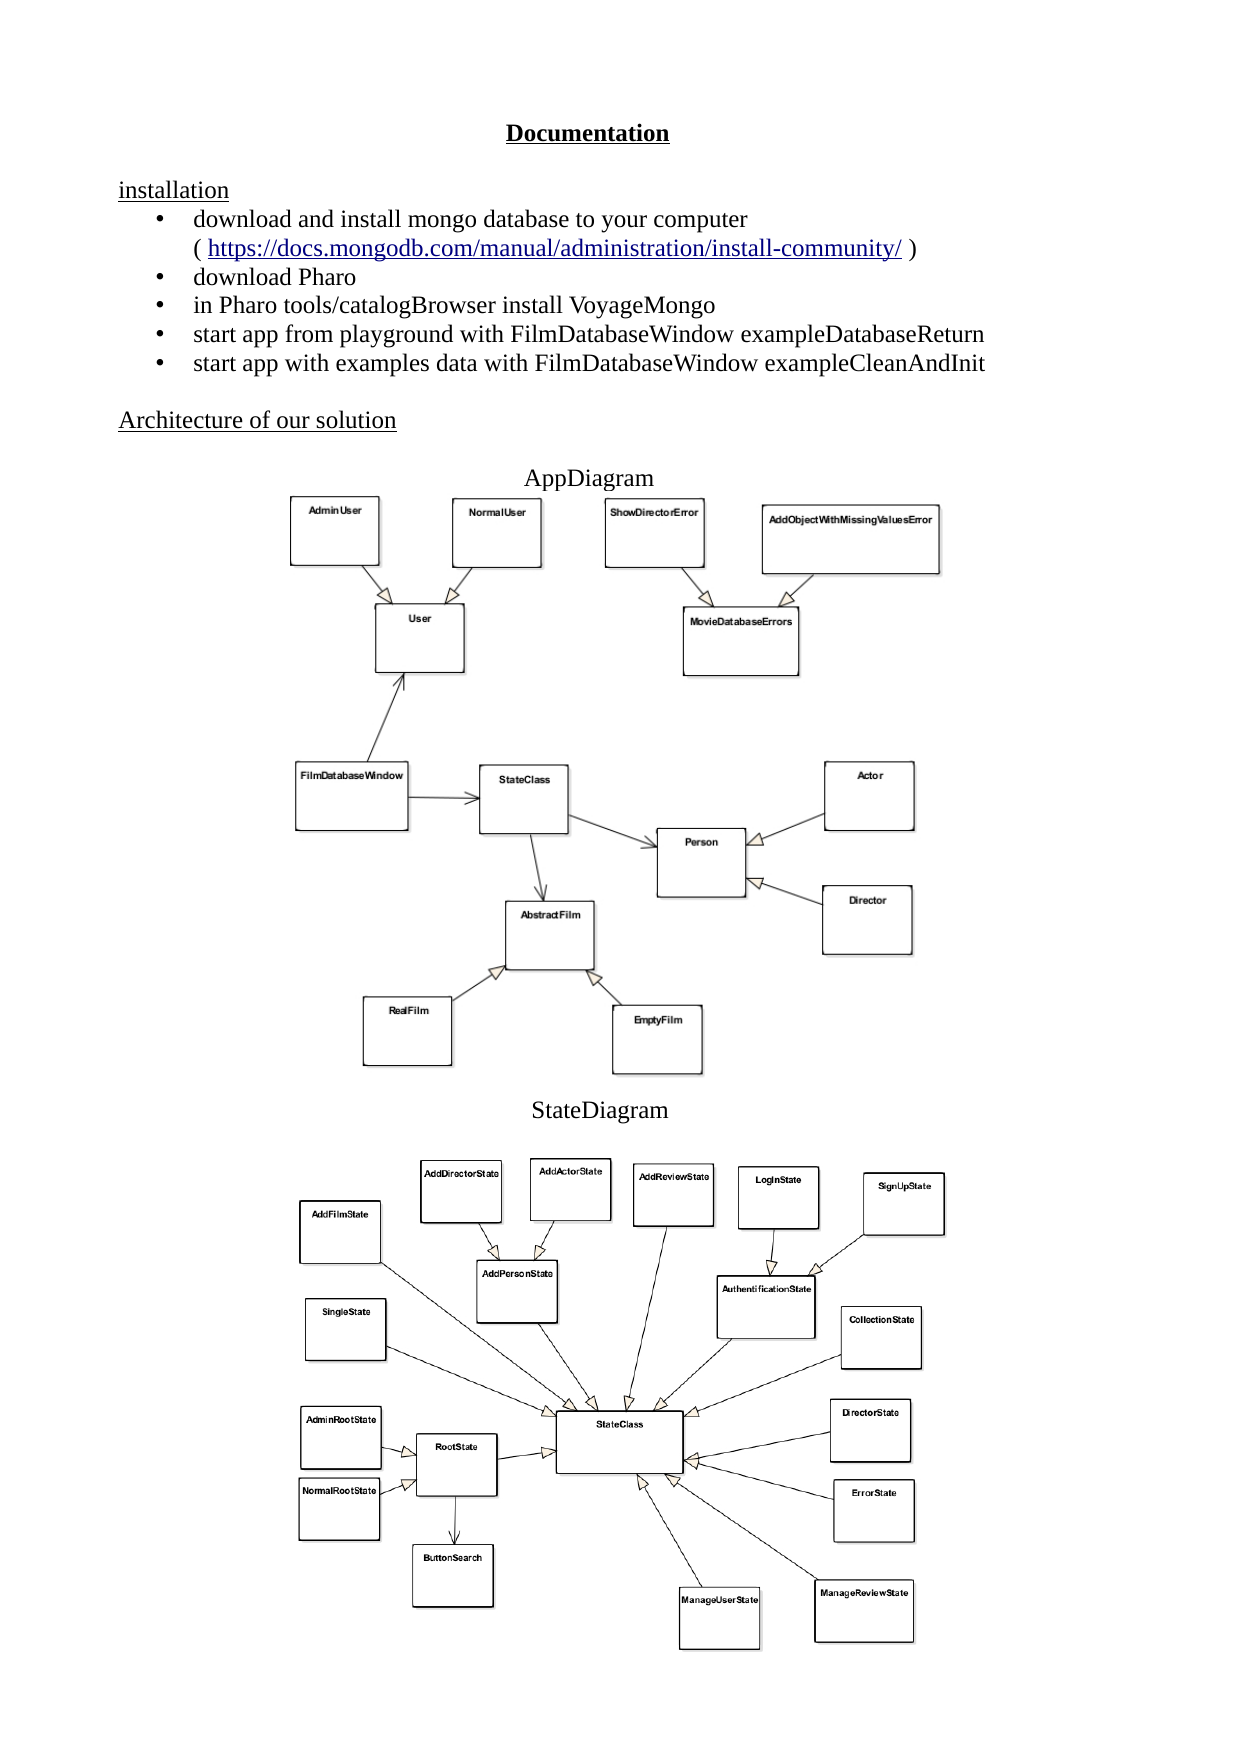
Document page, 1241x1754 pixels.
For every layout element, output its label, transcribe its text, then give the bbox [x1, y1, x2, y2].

list ( https://docs.mongodb.com/manual/administration/install-community/ ) [156, 233, 1122, 262]
list download Pharo [156, 262, 1122, 291]
picture [291, 1153, 949, 1659]
list start app with examples data with FilmDatabaseWindow exampleCleanAndInit [156, 348, 1122, 377]
list in Pharo tools/catalogBrowser install VoyageMongo [156, 291, 1122, 319]
list start app from playground with FilmDatabaseWindow exampleDatabaseReturn [156, 319, 1122, 348]
text StateDiagram [118, 1096, 1122, 1124]
text Architecture of our solution [118, 406, 1122, 434]
text Documentation [118, 118, 1122, 147]
text installation [118, 176, 1122, 204]
picture [289, 491, 951, 1090]
text AppDiagram [118, 463, 1122, 492]
list download and install mongo database to your computer [156, 204, 1122, 233]
